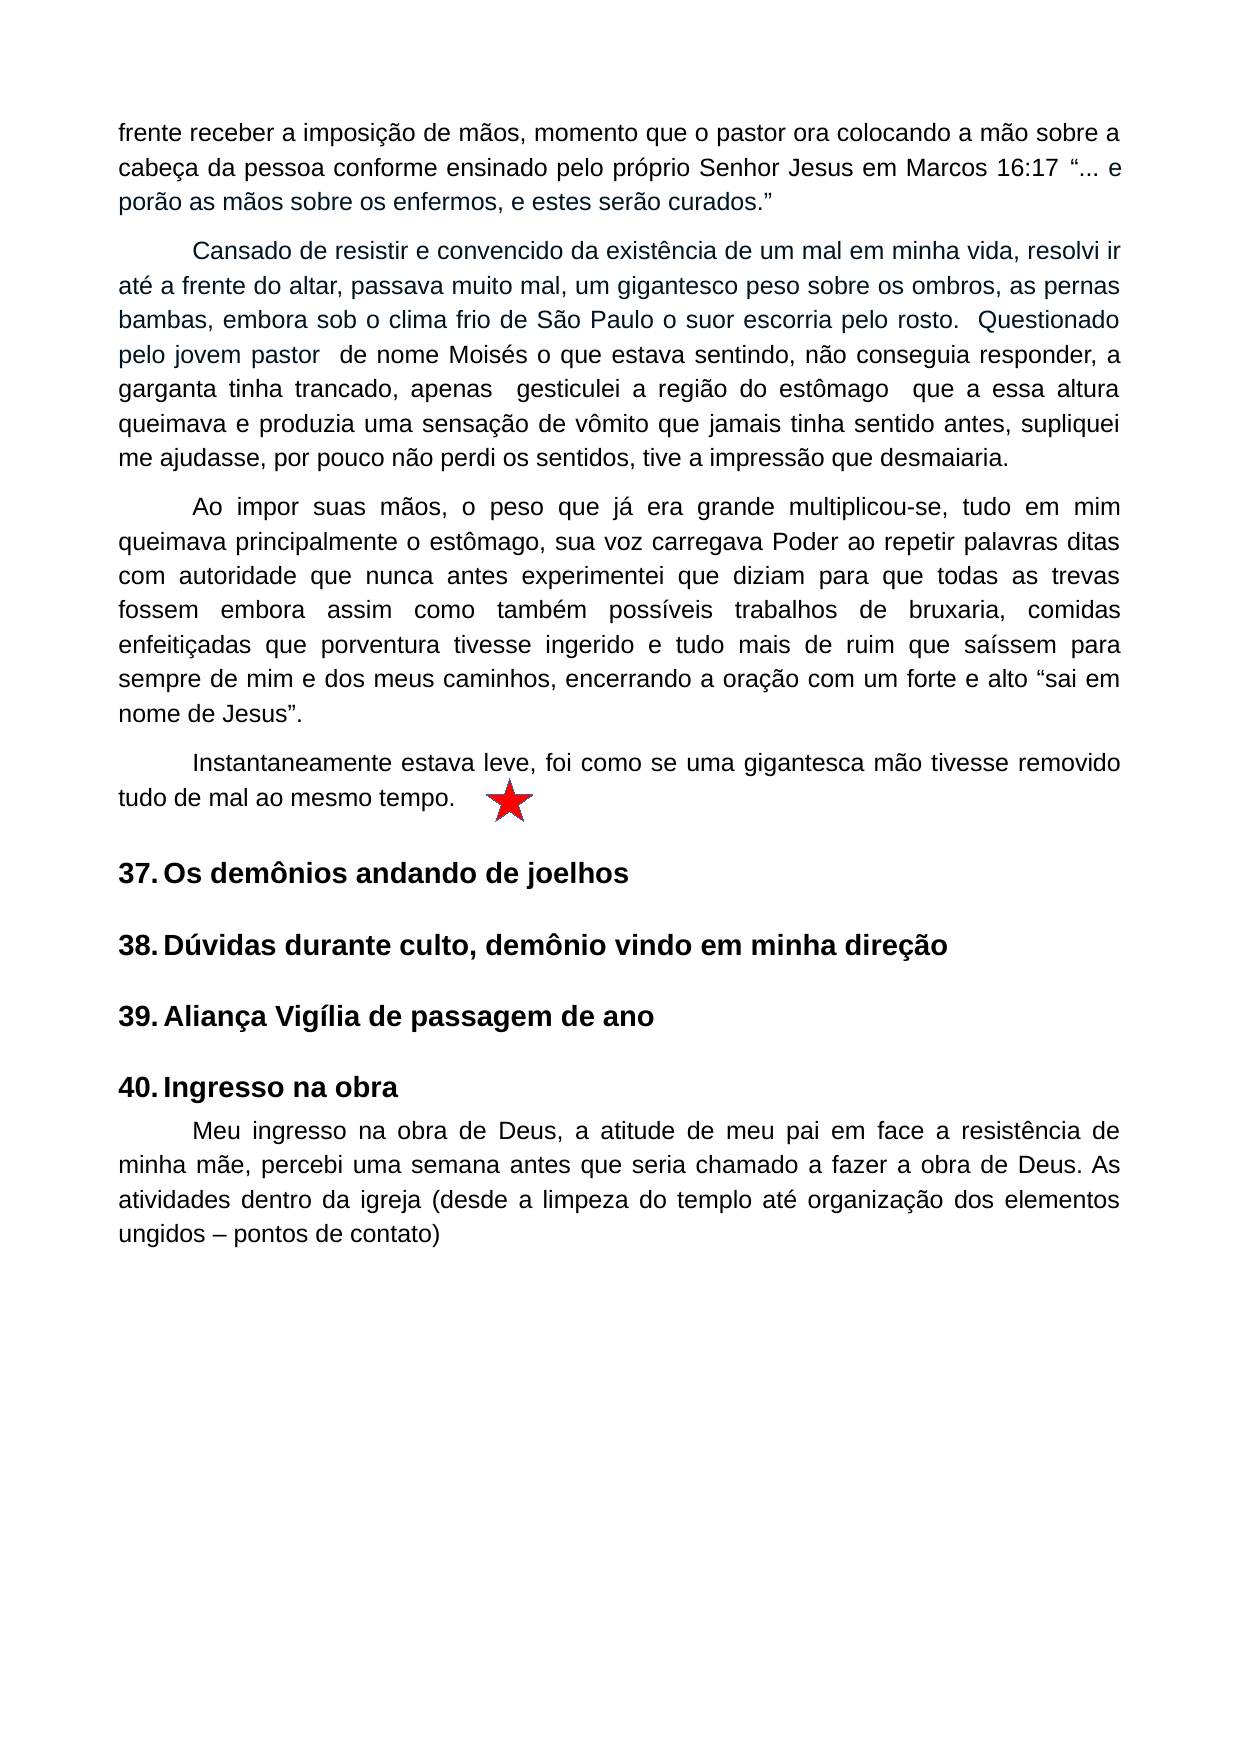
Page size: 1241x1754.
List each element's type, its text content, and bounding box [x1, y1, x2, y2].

text Instantaneamente estava leve, foi como se uma gigantesca mão tivesse removido tudo de mal ao mesmo tempo. [118, 748, 1122, 811]
subtitle Ingresso na obra [118, 1070, 1122, 1103]
subtitle Aliança Vigília de passagem de ano [118, 999, 1122, 1032]
text Ao impor suas mãos, o peso que já era grande multiplicou-se, tudo em mim queimava principalmente o estômago, sua voz carregava Poder ao repetir palavras ditas com autoridade que nunca antes experimentei que diziam para que todas as trevas fossem embora assim como também possíveis trabalhos de bruxaria, comidas enfeitiçadas que porventura tivesse ingerido e tudo mais de ruim que saíssem para sempre de mim e dos meus caminhos, encerrando a oração com um forte e alto “sai em nome de Jesus”. [118, 492, 1122, 728]
text Meu ingresso na obra de Deus, a atitude de meu pai em face a resistência de minha mãe, percebi uma semana antes que seria chamado a fazer a obra de Deus. As atividades dentro da igreja (desde a limpeza do templo até organização dos elementos ungidos – pontos de contato) [118, 1116, 1122, 1248]
subtitle Os demônios andando de joelhos [118, 857, 1122, 890]
subtitle Dúvidas durante culto, demônio vindo em minha direção [118, 928, 1122, 961]
text Cansado de resistir e convencido da existência de um mal em minha vida, resolvi ir até a frente do altar, passava muito mal, um gigantesco peso sobre os ombros, as pernas bambas, embora sob o clima frio de São Paulo o suor escorria pelo rosto. Questionado pelo jovem pastor de nome Moisés o que estava sentindo, não conseguia responder, a garganta tinha trancado, apenas gesticulei a região do estômago que a essa altura queimava e produzia uma sensação de vômito que jamais tinha sentido antes, supliquei me ajudasse, por pouco não perdi os sentidos, tive a impressão que desmaiaria. [118, 236, 1122, 472]
text frente receber a imposição de mãos, momento que o pastor ora colocando a mão sobre a cabeça da pessoa conforme ensinado pelo próprio Senhor Jesus em Marcos 16:17 “... e porão as mãos sobre os enfermos, e estes serão curados.” [118, 118, 1122, 216]
